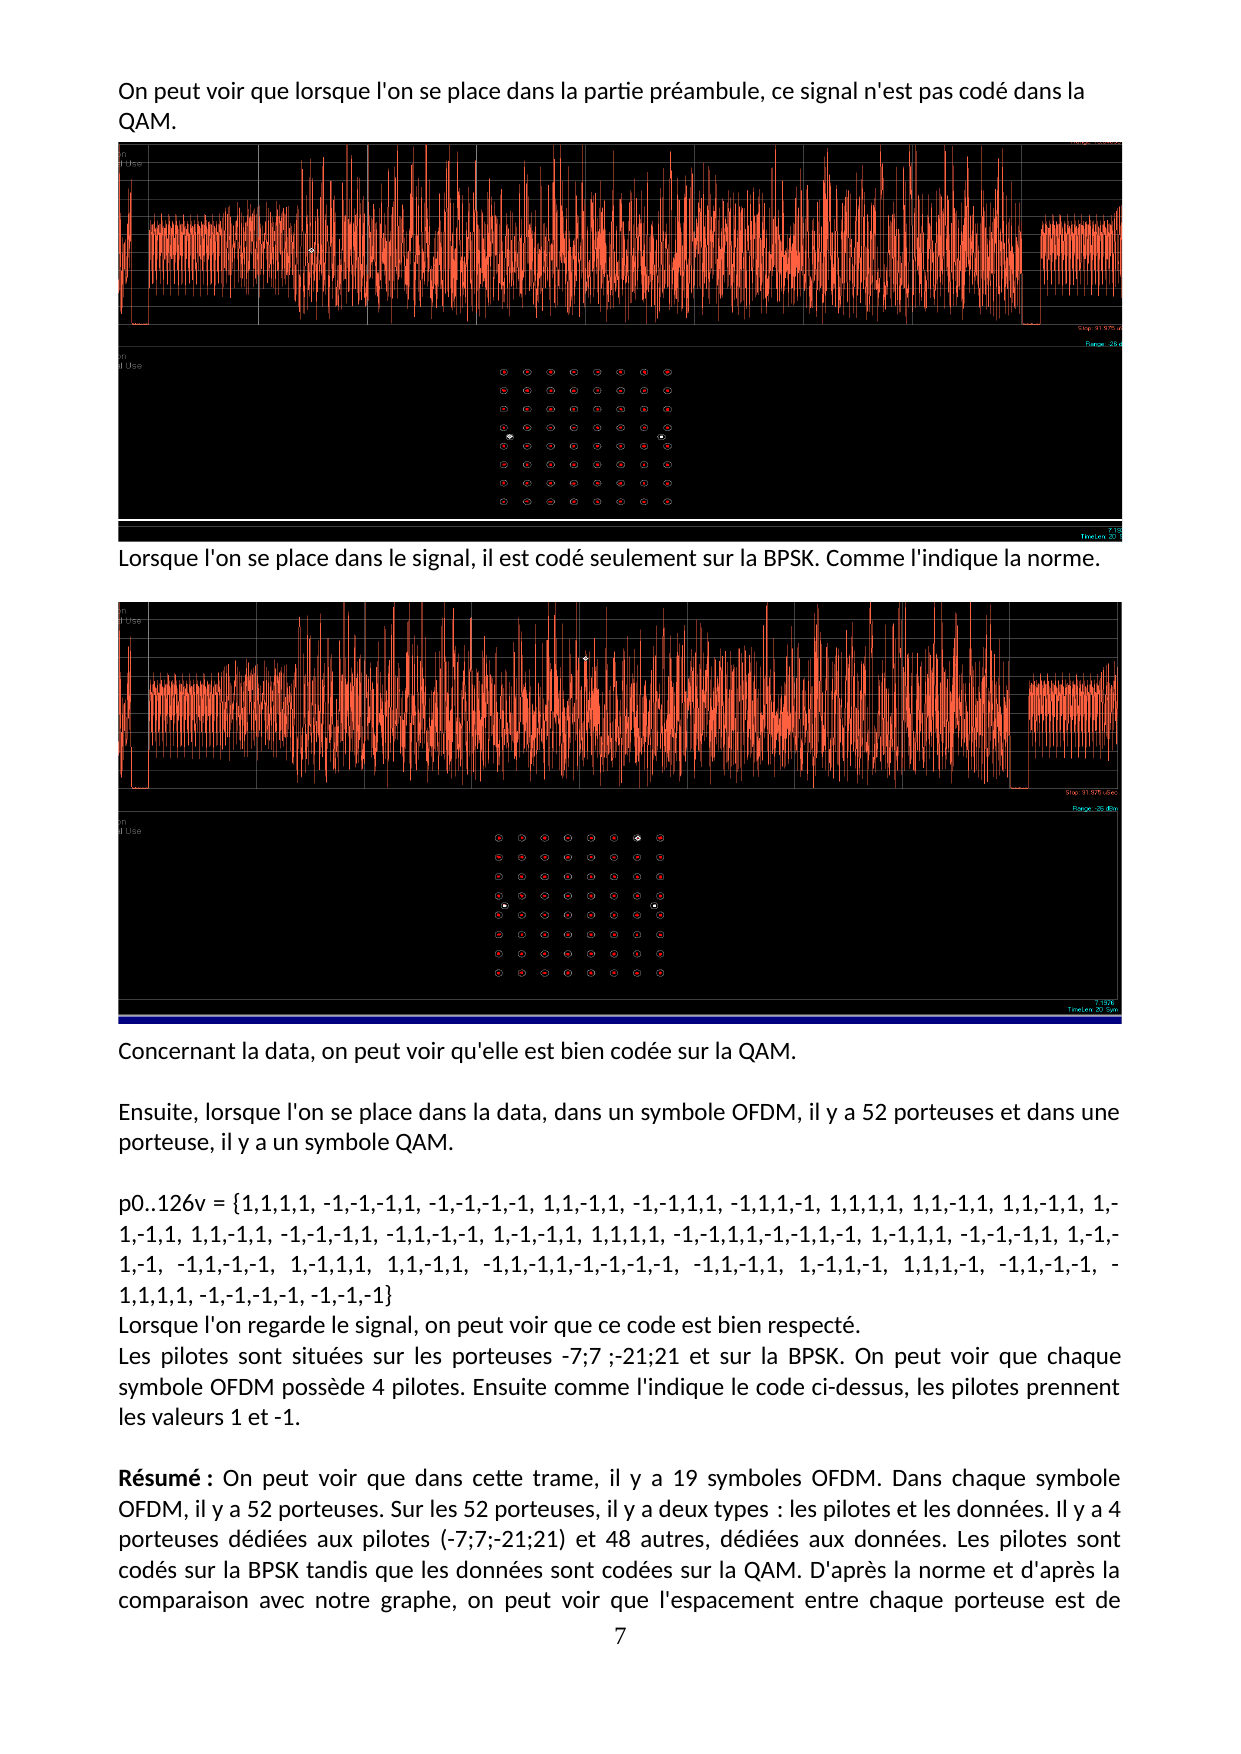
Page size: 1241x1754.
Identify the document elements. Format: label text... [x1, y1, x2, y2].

text p0..126v = {1,1,1,1, -1,-1,-1,1, -1,-1,-1,-1, 1,1,-1,1, -1,-1,1,1, -1,1,1,-1, 1,1,1,1, 1,1,-1,1, 1,1,-1,1, 1,-1,-1,1, 1,1,-1,1, -1,-1,-1,1, -1,1,-1,-1, 1,-1,-1,1, 1,1,1,1, -1,-1,1,1,-1,-1,1,-1, 1,-1,1,1, -1,-1,-1,1, 1,-1,-1,-1, -1,1,-1,-1, 1,-1,1,1, 1,1,-1,1, -1,1,-1,1,-1,-1,-1,-1, -1,1,-1,1, 1,-1,1,-1, 1,1,1,-1, -1,1,-1,-1, -1,1,1,1, -1,-1,-1,-1, -1,-1,-1} [118, 1188, 1122, 1310]
text Ensuite, lorsque l'on se place dans la data, dans un symbole OFDM, il y a 52 porteuses et dans une porteuse, il y a un symbole QAM. [118, 1096, 1122, 1157]
text Lorsque l'on regarde le signal, on peut voir que ce code est bien respecté. [118, 1310, 1122, 1340]
text Résumé : On peut voir que dans cette trame, il y a 19 symboles OFDM. Dans chaque symbole OFDM, il y a 52 porteuses. Sur les 52 porteuses, il y a deux types : les pilotes et les données. Il y a 4 porteuses dédiées aux pilotes (-7;7;-21;21) et 48 autres, dédiées aux données. Les pilotes sont codés sur la BPSK tandis que les données sont codées sur la QAM. D'après la norme et d'après la comparaison avec notre graphe, on peut voir que l'espacement entre chaque porteuse est de [118, 1462, 1122, 1615]
text Concernant la data, on peut voir qu'elle est bien codée sur la QAM. [118, 1035, 1122, 1066]
text Lorsque l'on se place dans le signal, il est codé seulement sur la BPSK. Comme l'indique la norme. [118, 542, 1122, 572]
text Les pilotes sont situées sur les porteuses -7;7 ;-21;21 et sur la BPSK. On peut voir que chaque symbole OFDM possède 4 pilotes. Ensuite comme l'indique le code ci-dessus, les pilotes prennent les valeurs 1 et -1. [118, 1340, 1122, 1432]
text On peut voir que lorsque l'on se place dans la partie préambule, ce signal n'est pas codé dans la QAM. [118, 75, 1122, 136]
text [118, 1024, 1122, 1033]
